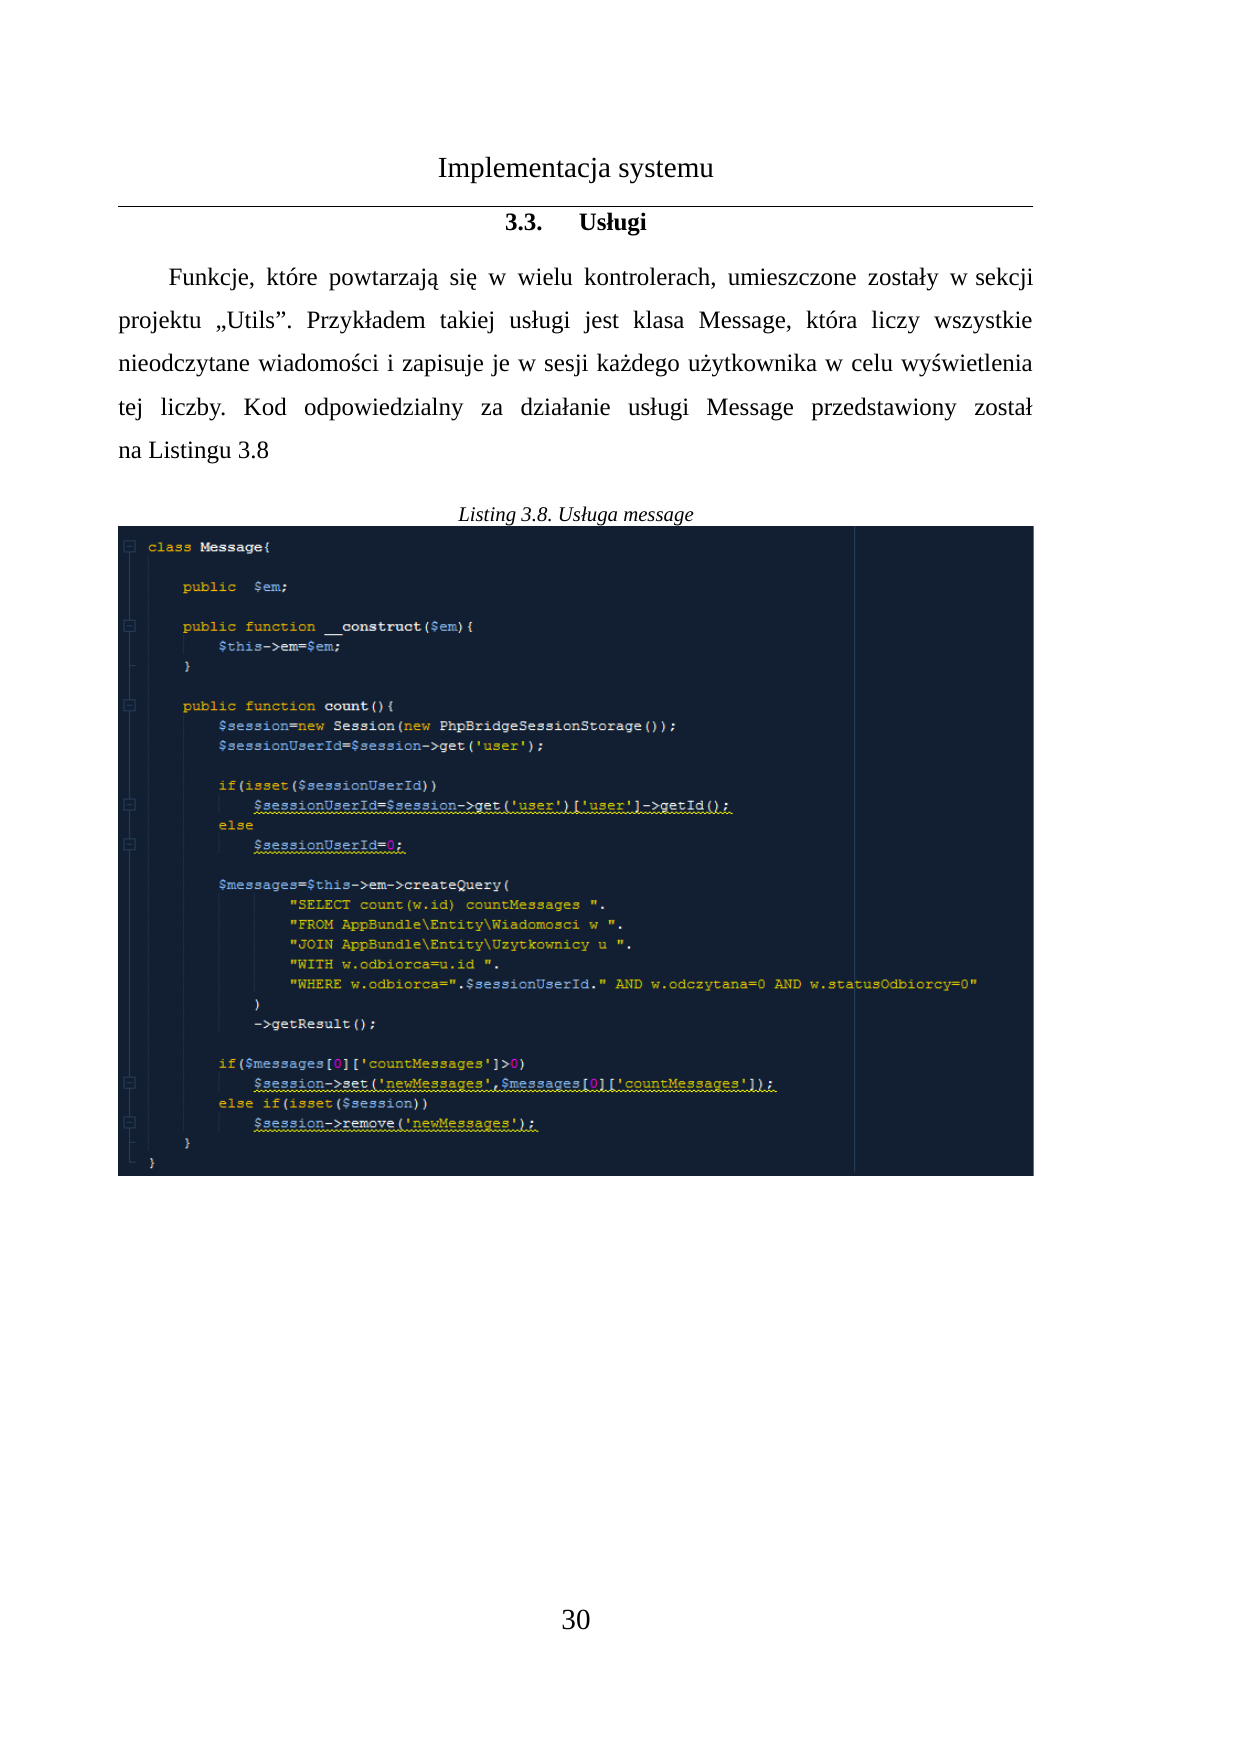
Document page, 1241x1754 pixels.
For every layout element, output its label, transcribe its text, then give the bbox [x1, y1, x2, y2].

subtitle Usługi [118, 207, 1033, 235]
list Listing 3.8. Usługa message [118, 502, 1033, 526]
picture [118, 526, 1034, 1176]
text Funkcje, które powtarzają się w wielu kontrolerach, umieszczone zostały w sekcji projektu „Utils”. Przykładem takiej usługi jest klasa Message, która liczy wszystkie nieodczytane wiadomości i zapisuje je w sesji każdego użytkownika w celu wyświetlenia tej liczby. Kod odpowiedzialny za działanie usługi Message przedstawiony został na Listingu 3.8 [118, 262, 1033, 463]
